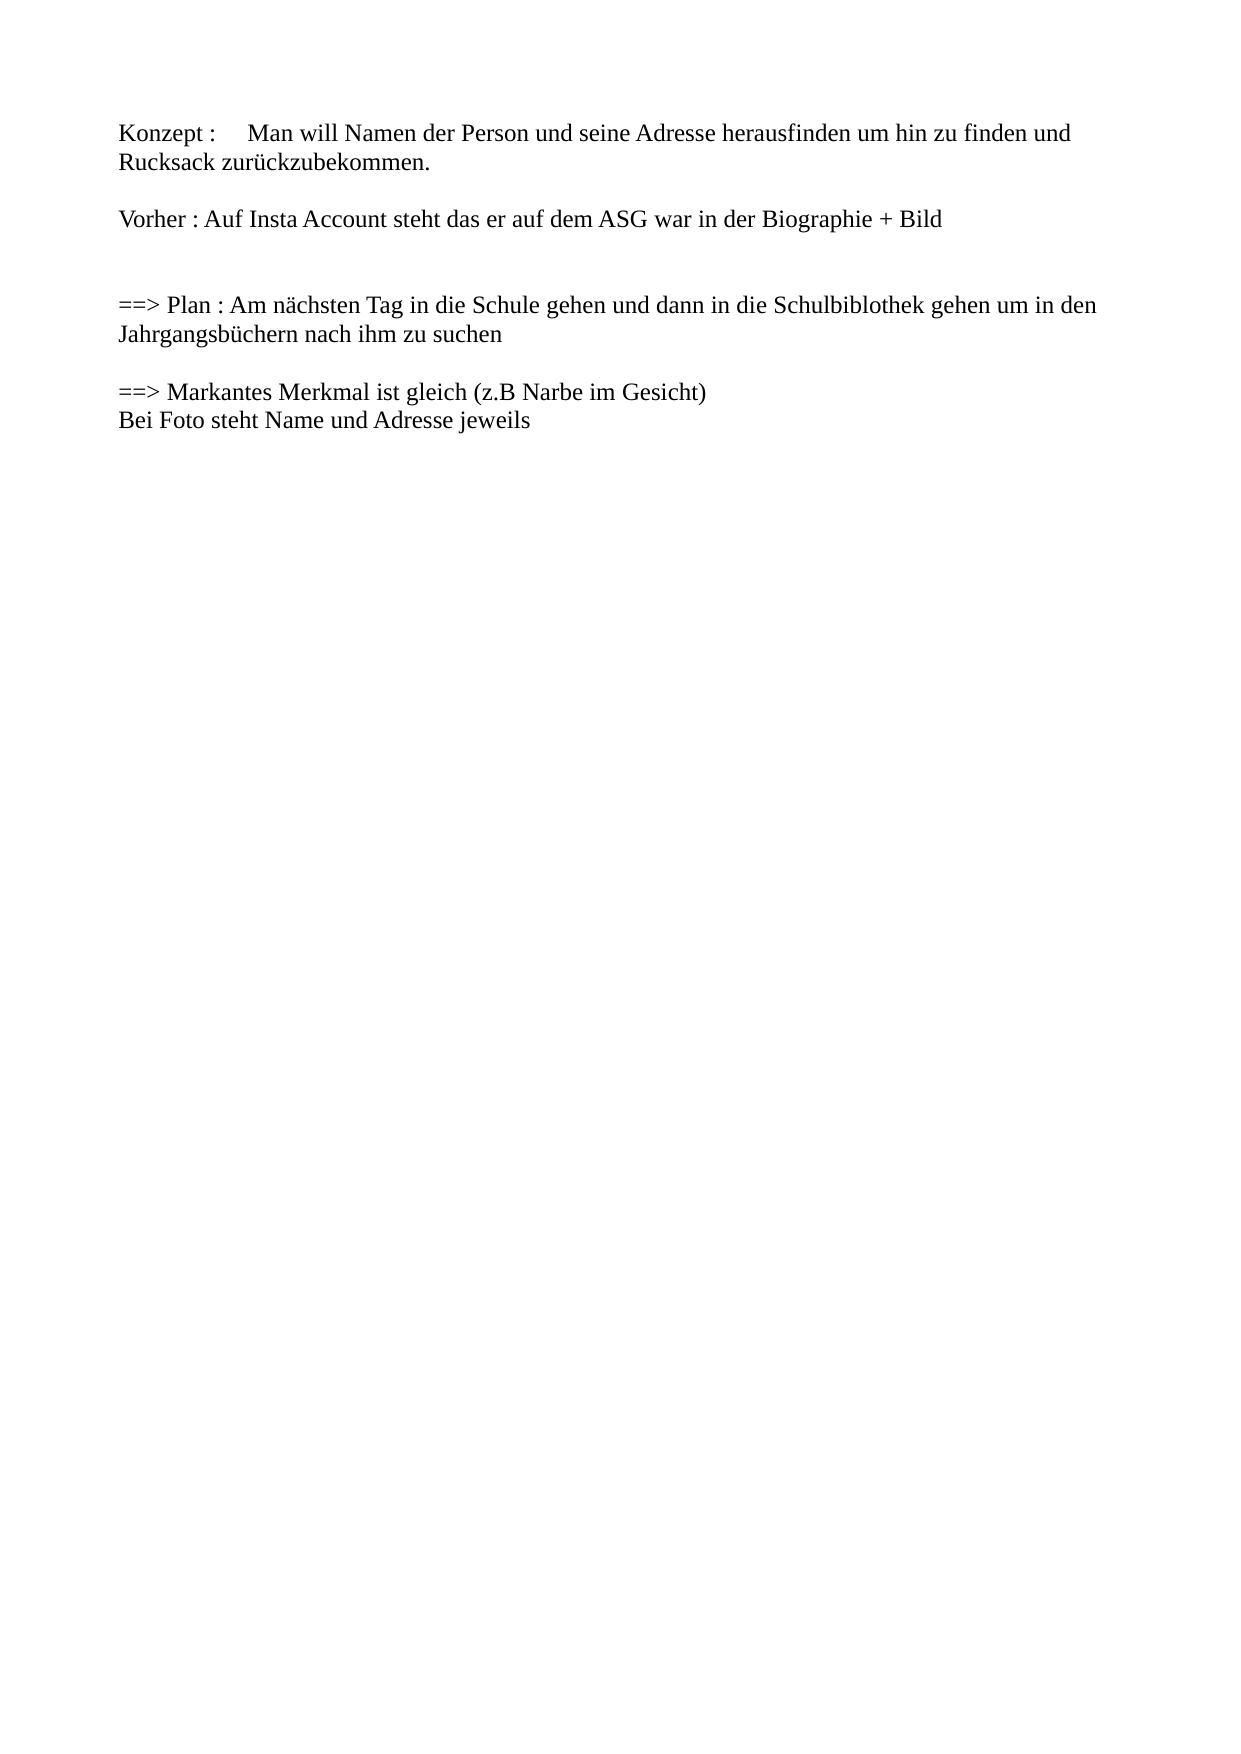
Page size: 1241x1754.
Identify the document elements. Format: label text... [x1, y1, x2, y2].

text ==> Markantes Merkmal ist gleich (z.B Narbe im Gesicht) [118, 377, 1122, 406]
text Bei Foto steht Name und Adresse jeweils [118, 406, 1122, 434]
text Konzept : Man will Namen der Person und seine Adresse herausfinden um hin zu finden und Rucksack zurückzubekommen. [118, 118, 1122, 176]
text ==> Plan : Am nächsten Tag in die Schule gehen und dann in die Schulbiblothek gehen um in den Jahrgangsbüchern nach ihm zu suchen [118, 291, 1122, 348]
text Vorher : Auf Insta Account steht das er auf dem ASG war in der Biographie + Bild [118, 204, 1122, 233]
